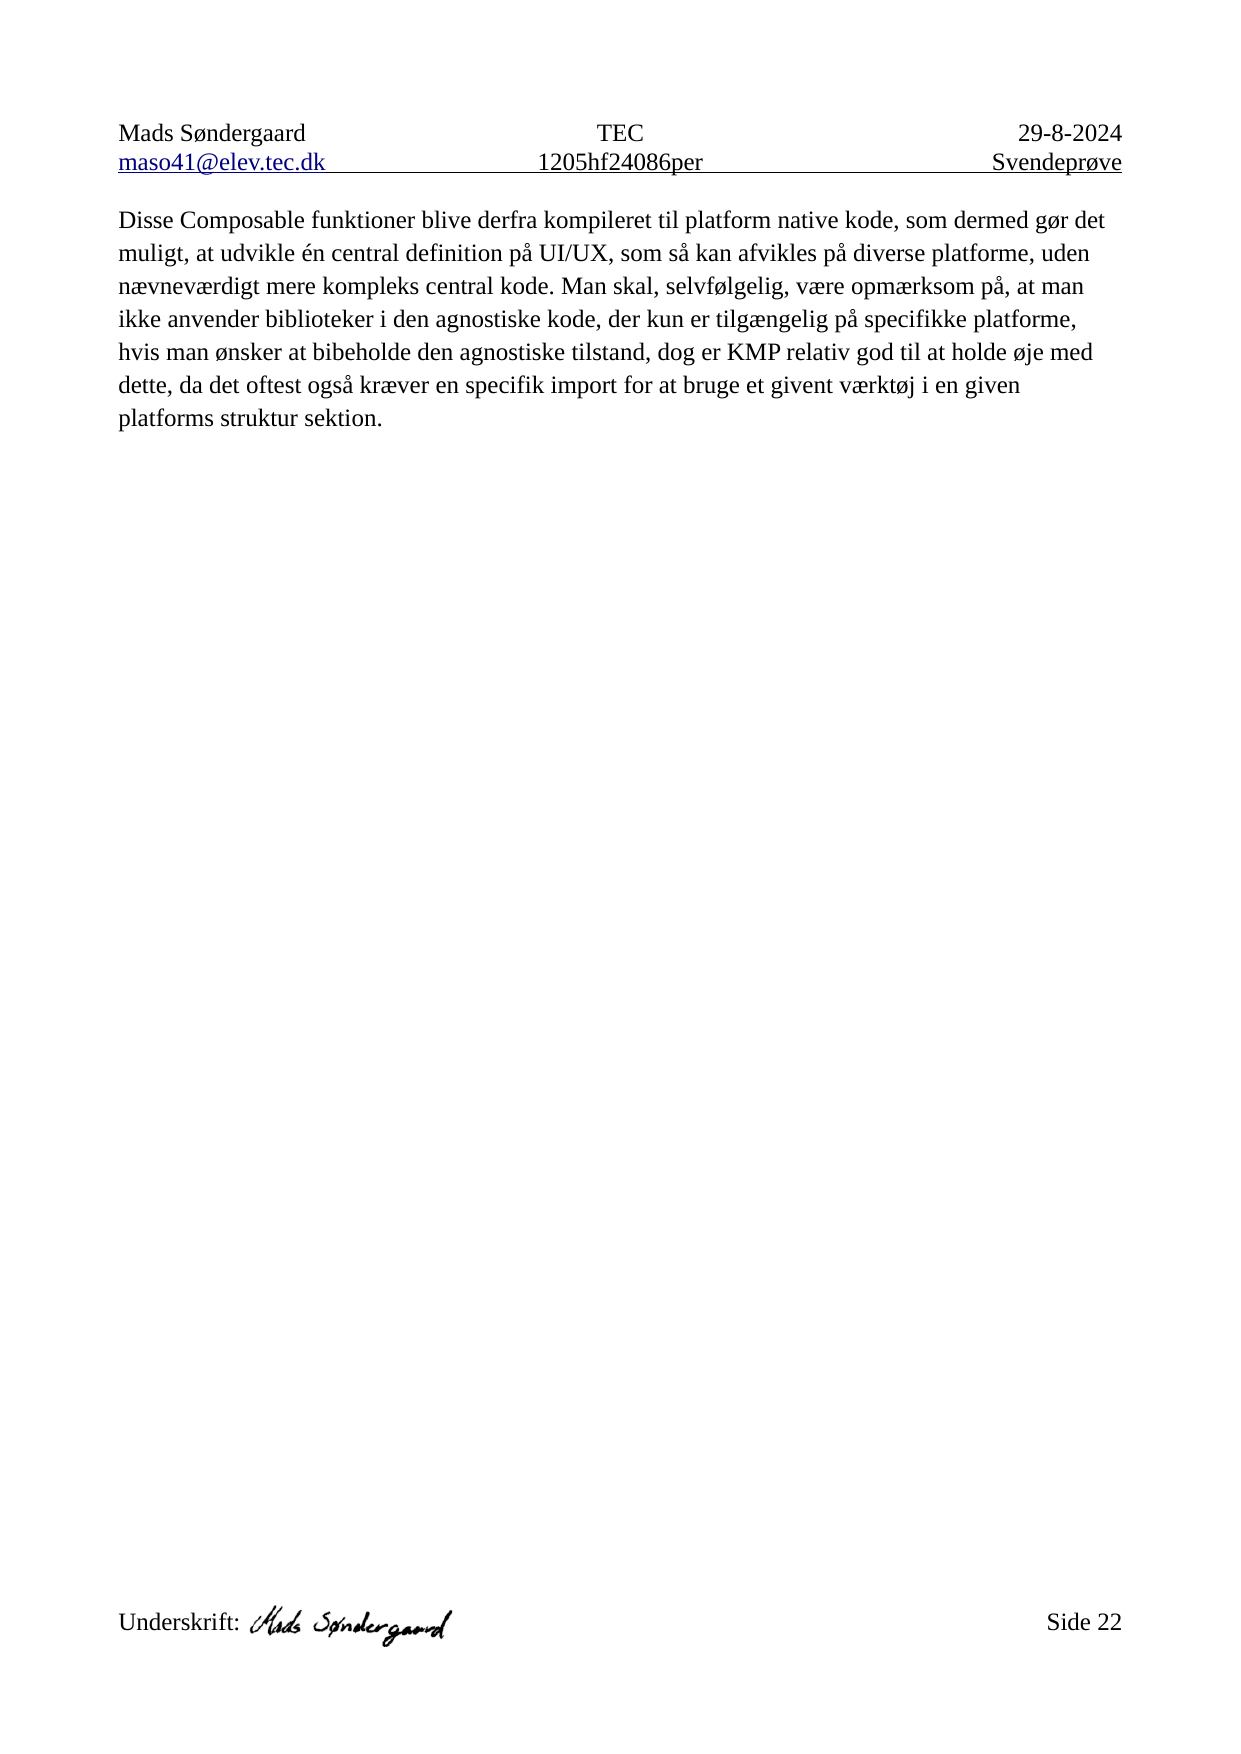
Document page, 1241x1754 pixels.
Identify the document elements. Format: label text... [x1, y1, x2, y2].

picture [244, 1600, 458, 1647]
text Disse Composable funktioner blive derfra kompileret til platform native kode, som dermed gør det muligt, at udvikle én central definition på UI/UX, som så kan afvikles på diverse platforme, uden nævneværdigt mere kompleks central kode. Man skal, selvfølgelig, være opmærksom på, at man ikke anvender biblioteker i den agnostiske kode, der kun er tilgængelig på specifikke platforme, hvis man ønsker at bibeholde den agnostiske tilstand, dog er KMP relativ god til at holde øje med dette, da det oftest også kræver en specifik import for at bruge et givent værktøj i en given platforms struktur sektion. [118, 205, 1122, 432]
